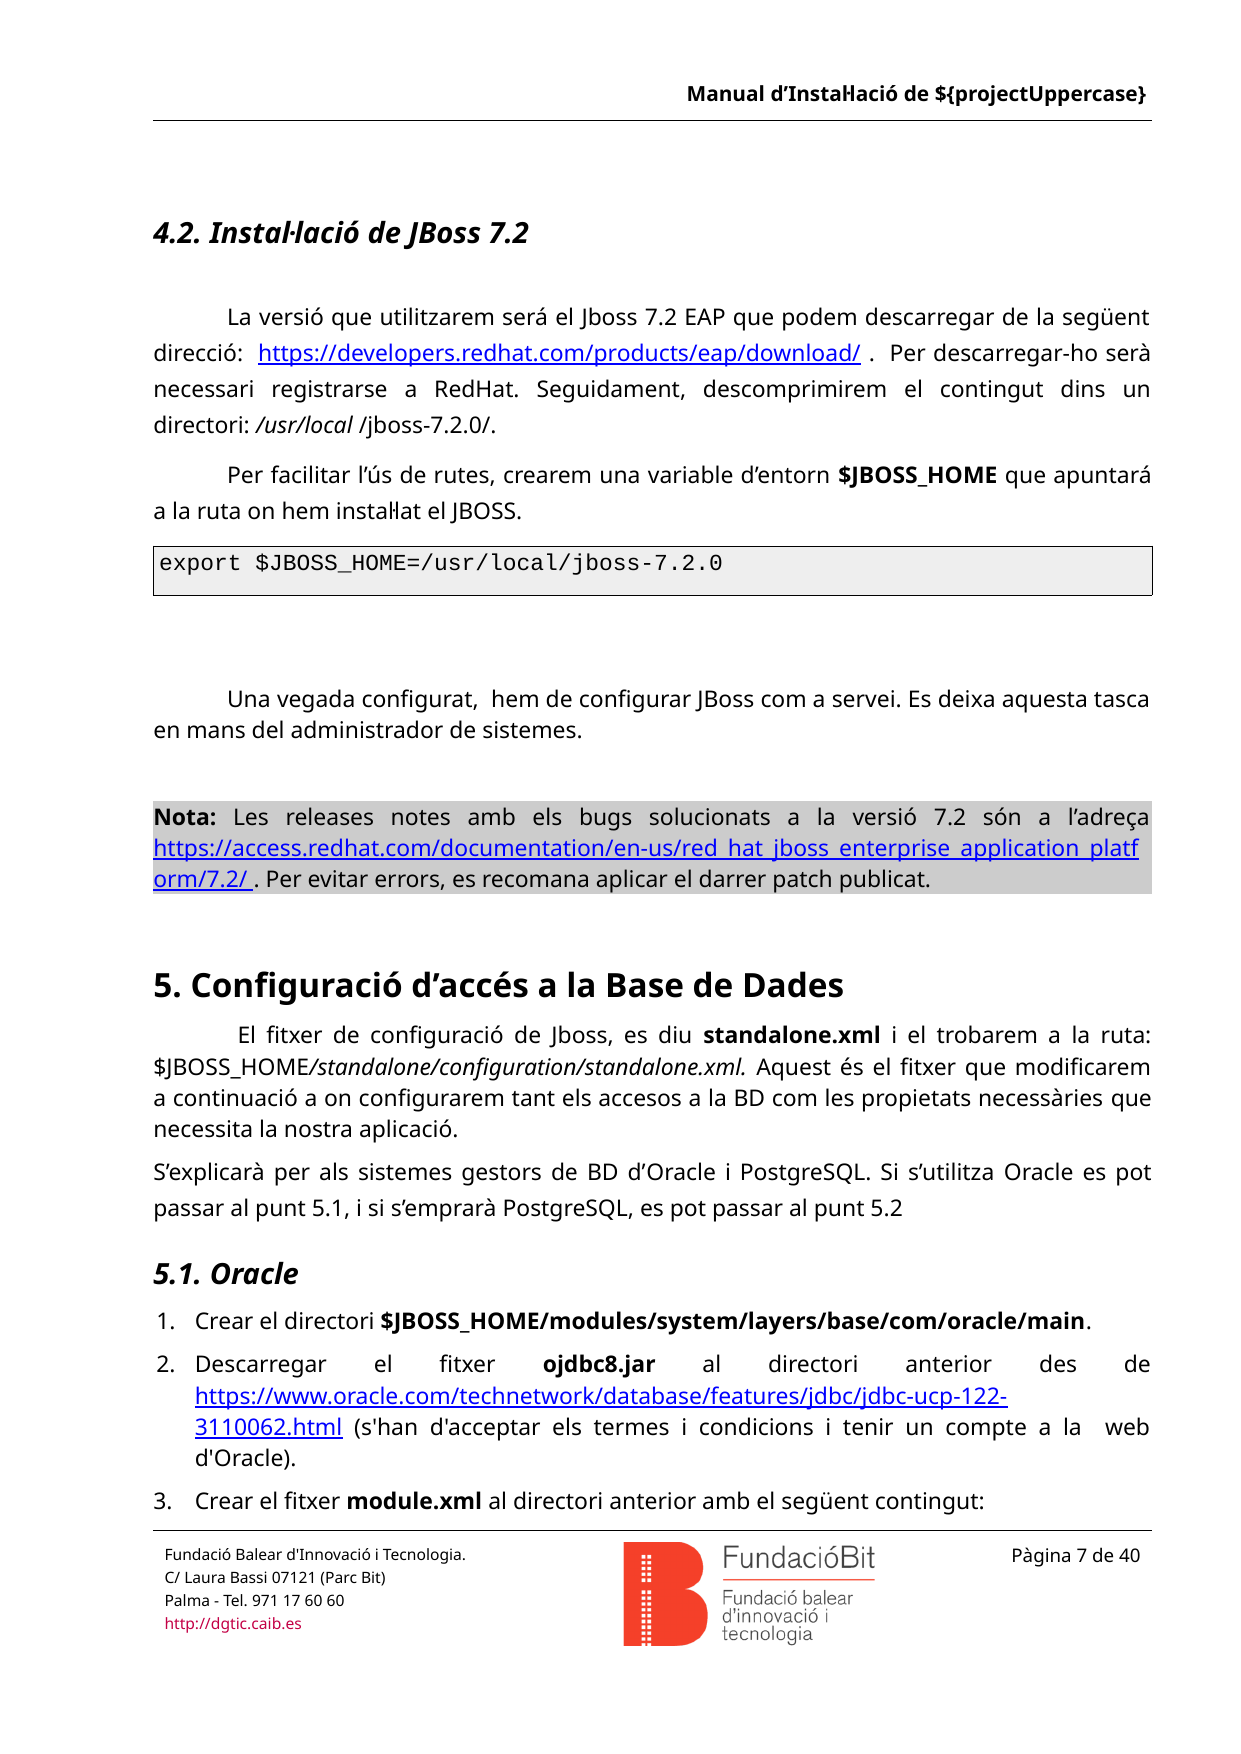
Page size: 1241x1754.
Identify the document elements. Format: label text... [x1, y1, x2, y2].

list Crear el fitxer module.xml al directori anterior amb el següent contingut: [153, 1485, 1152, 1516]
list Descarregar el fitxer ojdbc8.jar al directori anterior des de https://www.oracle.com/technetwork/database/features/jdbc/jdbc-ucp-122-3110062.html (s'han d'acceptar els termes i condicions i tenir un compte a la web d'Oracle). [156, 1348, 1152, 1473]
text Nota: Les releases notes amb els bugs solucionats a la versió 7.2 són a l’adreça https://access.redhat.com/documentation/en-us/red_hat_jboss_enterprise_application_platform/7.2/ . Per evitar errors, es recomana aplicar el darrer patch publicat. [153, 801, 1152, 894]
text La versió que utilitzarem será el Jboss 7.2 EAP que podem descarregar de la següent direcció: https://developers.redhat.com/products/eap/download/ . Per descarregar-ho serà necessari registrarse a RedHat. Seguidament, descomprimirem el contingut dins un directori: /usr/local /jboss-7.2.0/. [153, 265, 1152, 440]
picture [623, 1542, 875, 1646]
subtitle Configuració d’accés a la Base de Dades [153, 962, 1152, 1008]
text Una vegada configurat, hem de configurar JBoss com a servei. Es deixa aquesta tasca en mans del administrador de sistemes. [153, 683, 1152, 746]
text Per facilitar l’ús de rutes, crearem una variable d’entorn $JBOSS_HOME que apuntará a la ruta on hem instal·lat el JBOSS. [153, 459, 1152, 526]
text El fitxer de configuració de Jboss, es diu standalone.xml i el trobarem a la ruta: $JBOSS_HOME/standalone/configuration/standalone.xml. Aquest és el fitxer que modificarem a continuació a on configurarem tant els accesos a la BD com les propietats necessàries que necessita la nostra aplicació. [153, 1019, 1152, 1144]
subtitle Instal·lació de JBoss 7.2 [153, 213, 1152, 252]
list Crear el directori $JBOSS_HOME/modules/system/layers/base/com/oracle/main. [156, 1305, 1152, 1337]
table_header export $JBOSS_HOME=/usr/local/jboss-7.2.0 [154, 547, 1152, 595]
subtitle Oracle [153, 1253, 1152, 1293]
text S’explicarà per als sistemes gestors de BD d’Oracle i PostgreSQL. Si s’utilitza Oracle es pot passar al punt 5.1, i si s’emprarà PostgreSQL, es pot passar al punt 5.2 [153, 1156, 1152, 1223]
